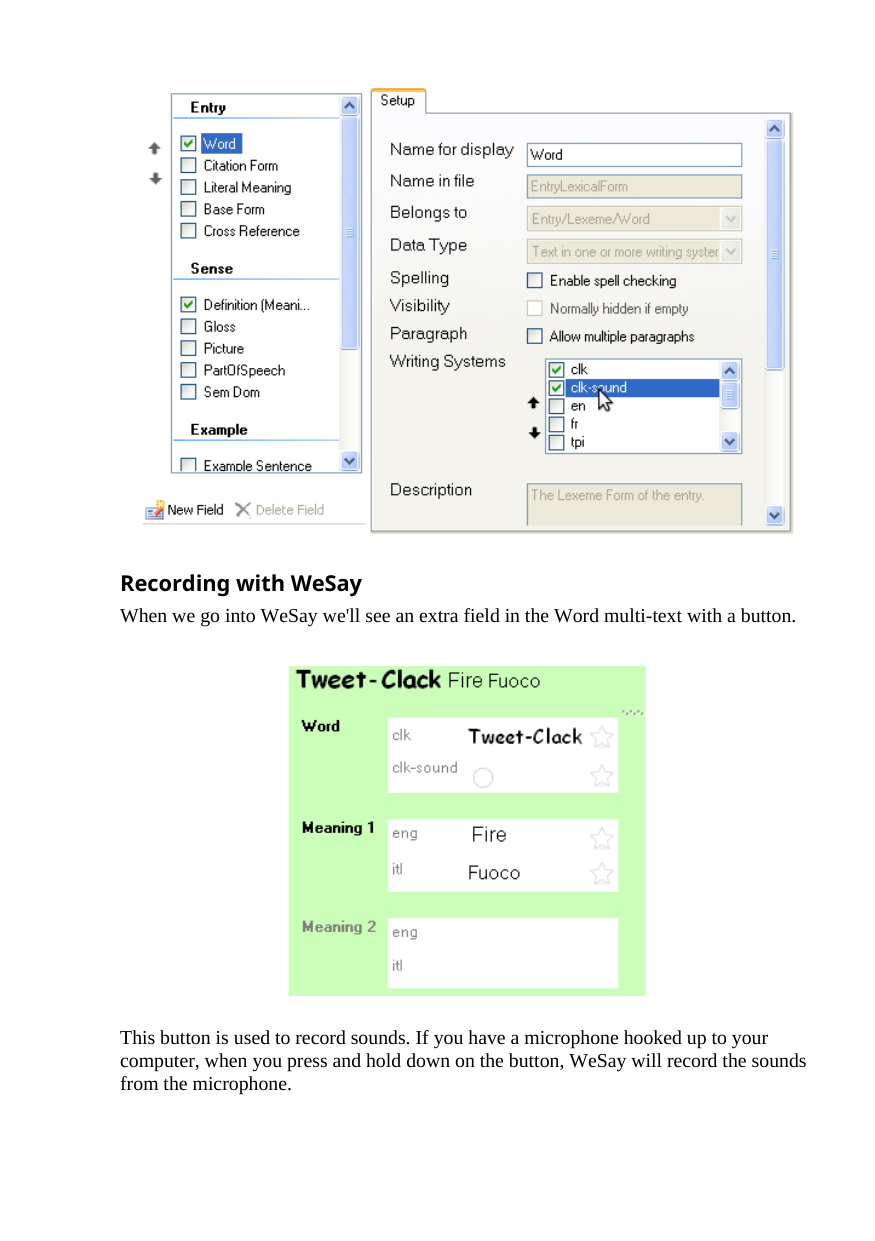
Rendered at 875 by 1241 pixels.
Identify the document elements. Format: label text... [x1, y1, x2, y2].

picture [132, 87, 803, 539]
subtitle Recording with WeSay [120, 87, 814, 598]
picture [288, 666, 646, 996]
text When we go into WeSay we'll see an extra field in the Word multi-text with a button. [120, 604, 814, 627]
text This button is used to record sounds. If you have a microphone hooked up to your computer, when you press and hold down on the button, WeSay will record the sounds from the microphone. [120, 636, 814, 1094]
